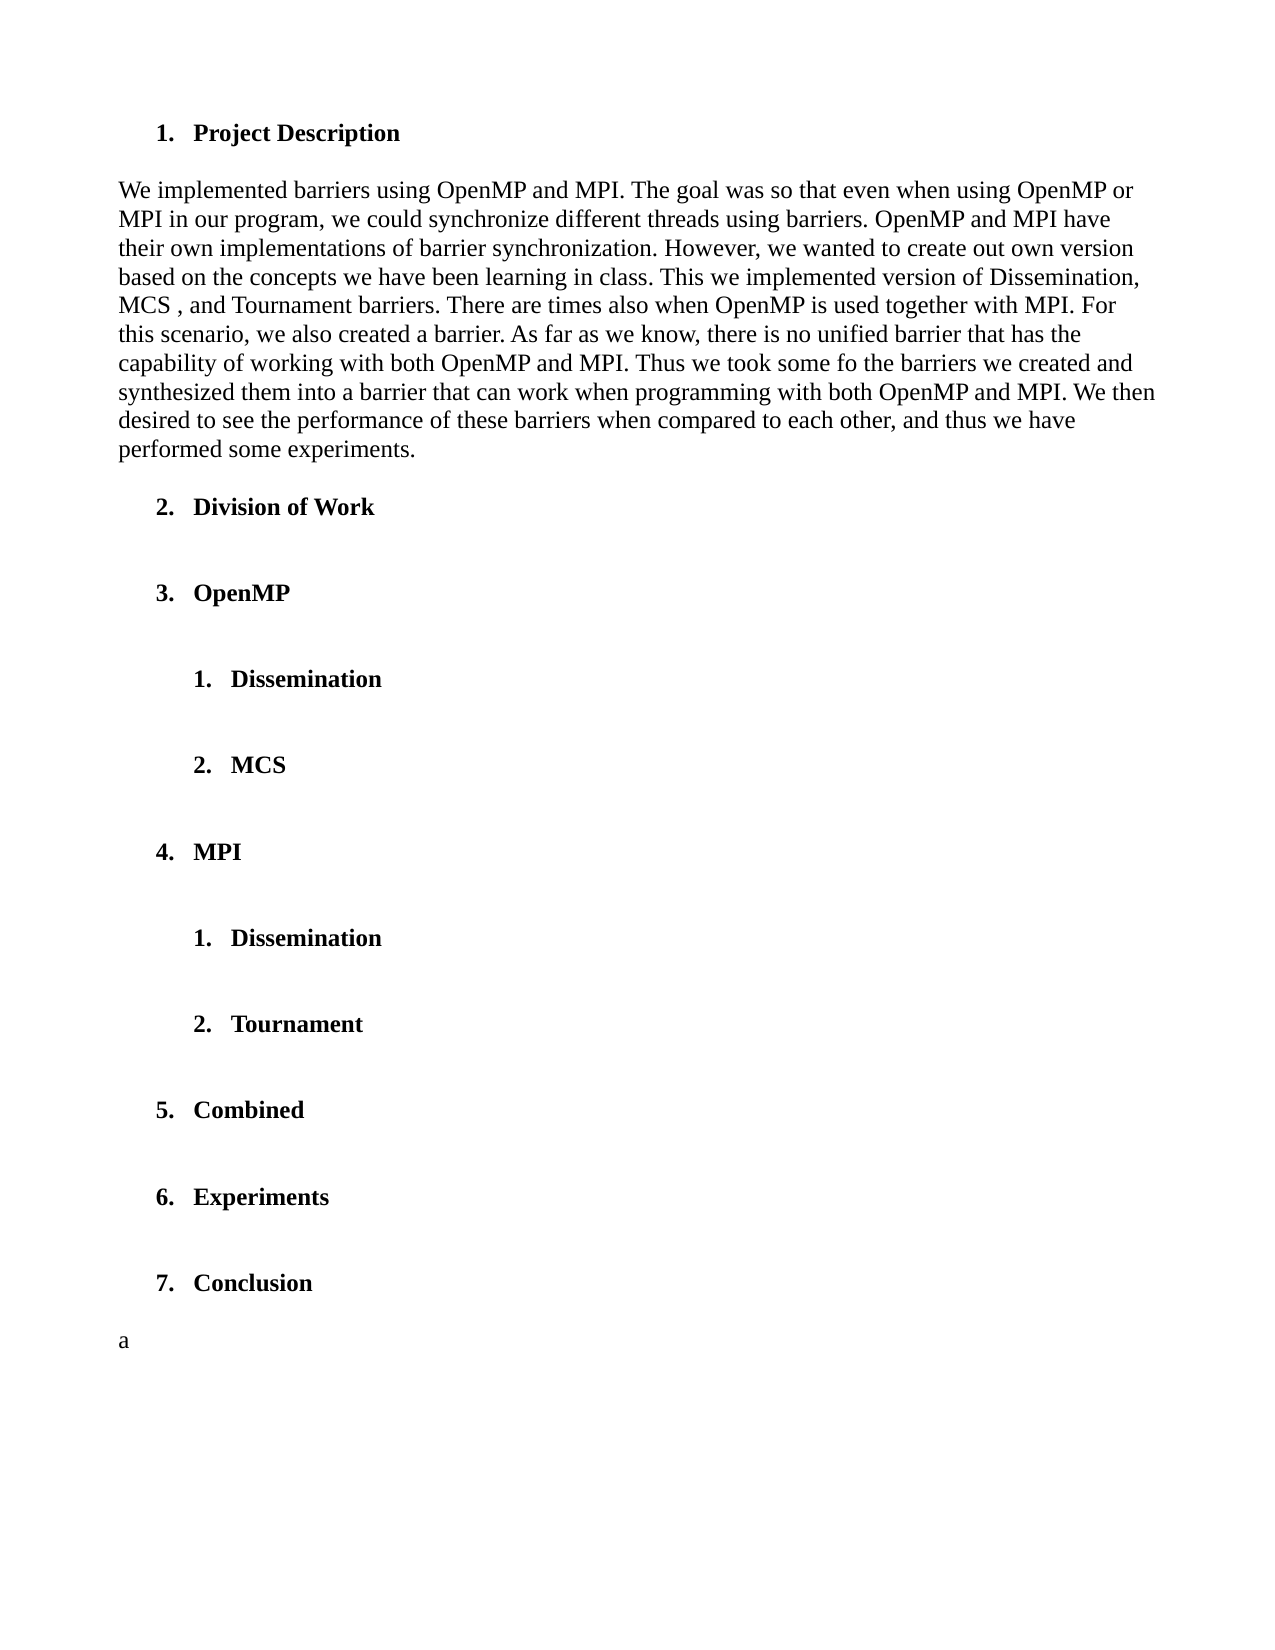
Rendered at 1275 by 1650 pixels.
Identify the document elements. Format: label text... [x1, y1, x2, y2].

list Conclusion [156, 1268, 1157, 1297]
text We implemented barriers using OpenMP and MPI. The goal was so that even when using OpenMP or MPI in our program, we could synchronize different threads using barriers. OpenMP and MPI have their own implementations of barrier synchronization. However, we wanted to create out own version based on the concepts we have been learning in class. This we implemented version of Dissemination, MCS , and Tournament barriers. There are times also when OpenMP is used together with MPI. For this scenario, we also created a barrier. As far as we know, there is no unified barrier that has the capability of working with both OpenMP and MPI. Thus we took some fo the barriers we created and synthesized them into a barrier that can work when programming with both OpenMP and MPI. We then desired to see the performance of these barriers when compared to each other, and thus we have performed some experiments. [118, 176, 1157, 463]
list Tournament [193, 1009, 1157, 1038]
list Dissemination [193, 664, 1157, 693]
list Experiments [156, 1182, 1157, 1211]
list Dissemination [193, 923, 1157, 952]
list OpenMP [156, 578, 1157, 607]
text a [118, 1326, 1157, 1354]
list Division of Work [156, 492, 1157, 521]
list MCS [193, 751, 1157, 779]
list Project Description [156, 118, 1157, 147]
list Combined [156, 1096, 1157, 1124]
list MPI [156, 837, 1157, 866]
